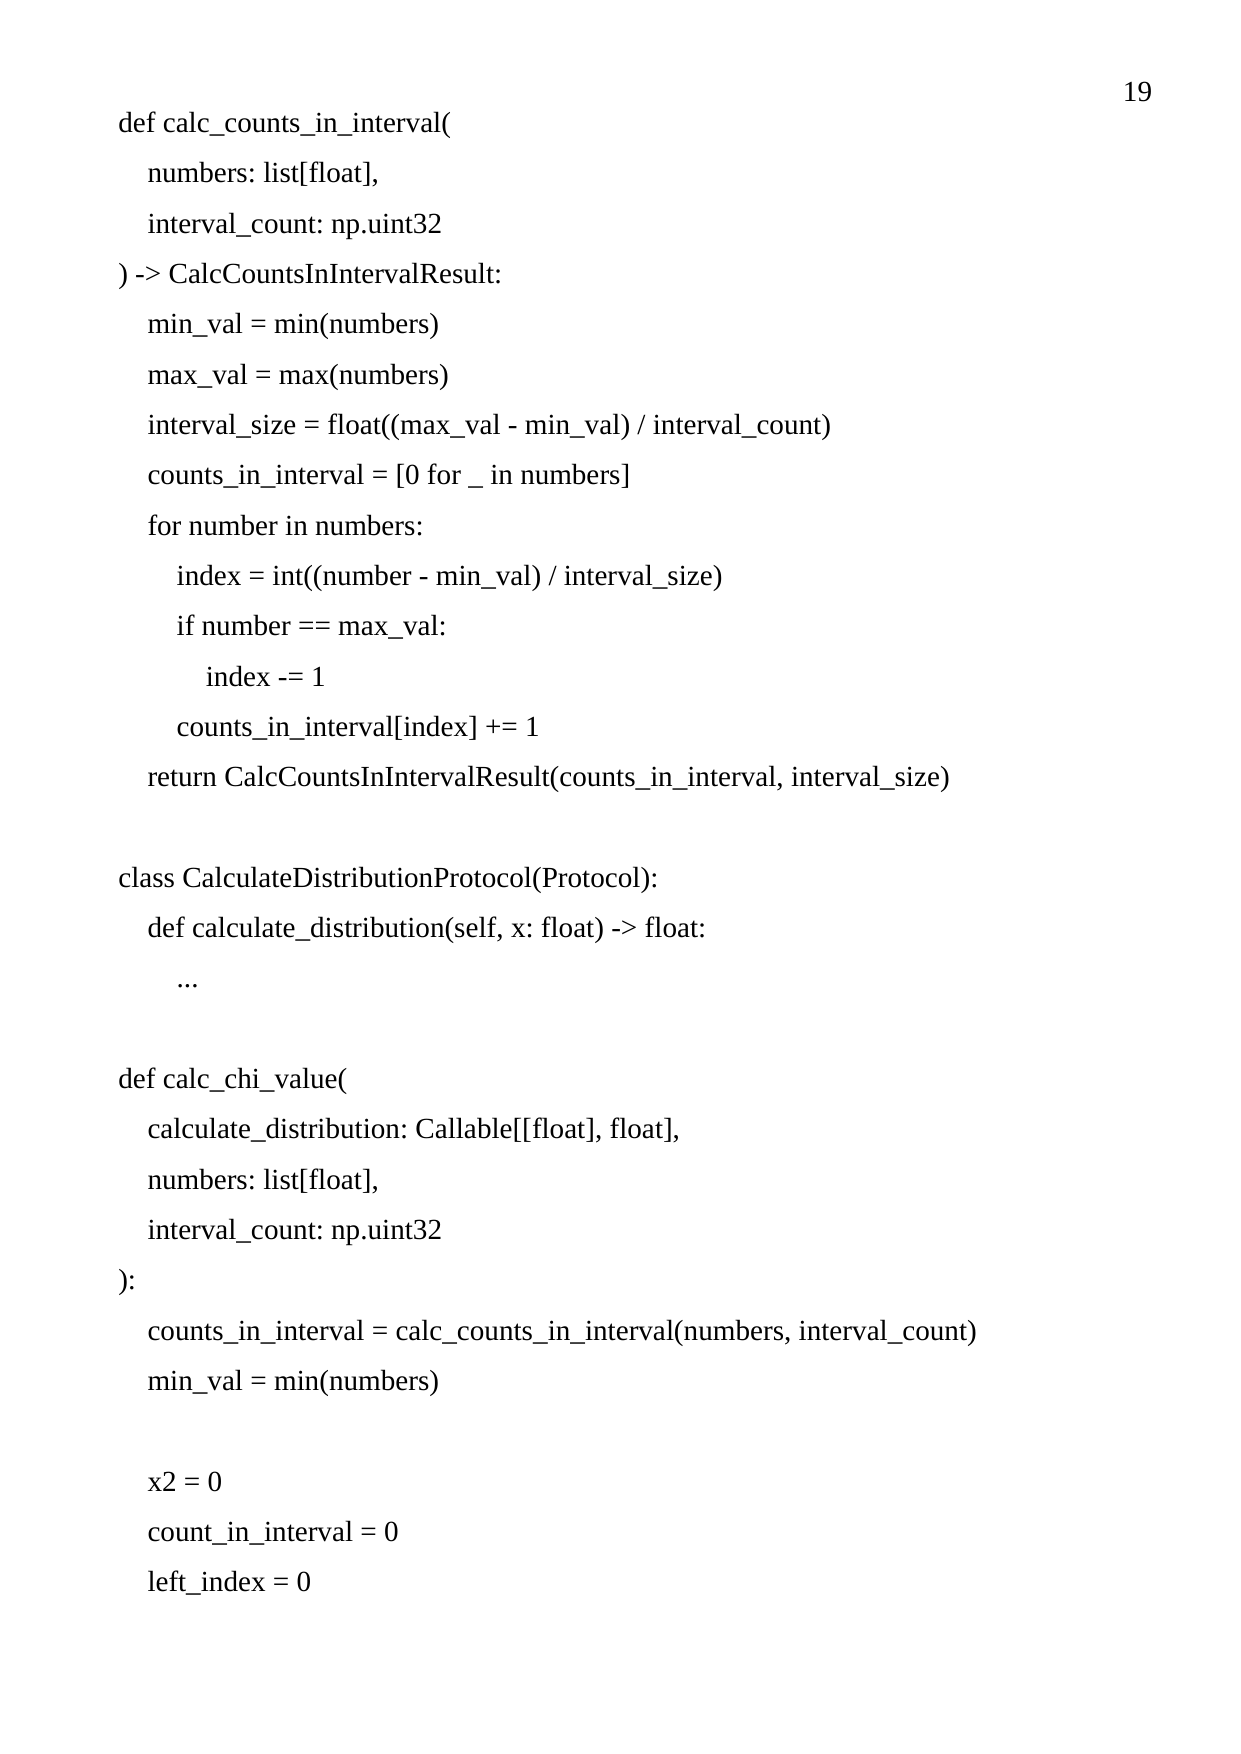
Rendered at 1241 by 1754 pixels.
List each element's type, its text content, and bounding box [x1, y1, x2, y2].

text def calculate_distribution(self, x: float) -> float: [118, 910, 1122, 944]
text ... [118, 961, 1122, 994]
text ): [118, 1262, 1122, 1296]
text interval_size = float((max_val - min_val) / interval_count) [118, 407, 1122, 441]
text class CalculateDistributionProtocol(Protocol): [118, 860, 1122, 893]
text max_val = max(numbers) [118, 357, 1122, 390]
text def calc_chi_value( [118, 1061, 1122, 1095]
text calculate_distribution: Callable[[float], float], [118, 1111, 1122, 1145]
text if number == max_val: [118, 608, 1122, 642]
text for number in numbers: [118, 508, 1122, 541]
text interval_count: np.uint32 [118, 206, 1122, 239]
text counts_in_interval[index] += 1 [118, 709, 1122, 742]
text count_in_interval = 0 [118, 1514, 1122, 1547]
text index -= 1 [118, 659, 1122, 692]
text return CalcCountsInIntervalResult(counts_in_interval, interval_size) [118, 759, 1122, 793]
text min_val = min(numbers) [118, 1363, 1122, 1397]
text numbers: list[float], [118, 156, 1122, 189]
text counts_in_interval = calc_counts_in_interval(numbers, interval_count) [118, 1313, 1122, 1346]
text min_val = min(numbers) [118, 306, 1122, 340]
text counts_in_interval = [0 for _ in numbers] [118, 457, 1122, 491]
text interval_count: np.uint32 [118, 1212, 1122, 1246]
text numbers: list[float], [118, 1162, 1122, 1195]
text index = int((number - min_val) / interval_size) [118, 558, 1122, 592]
text def calc_counts_in_interval( [118, 105, 1122, 139]
text ) -> CalcCountsInIntervalResult: [118, 256, 1122, 290]
text left_index = 0 [118, 1564, 1122, 1598]
text x2 = 0 [118, 1464, 1122, 1497]
